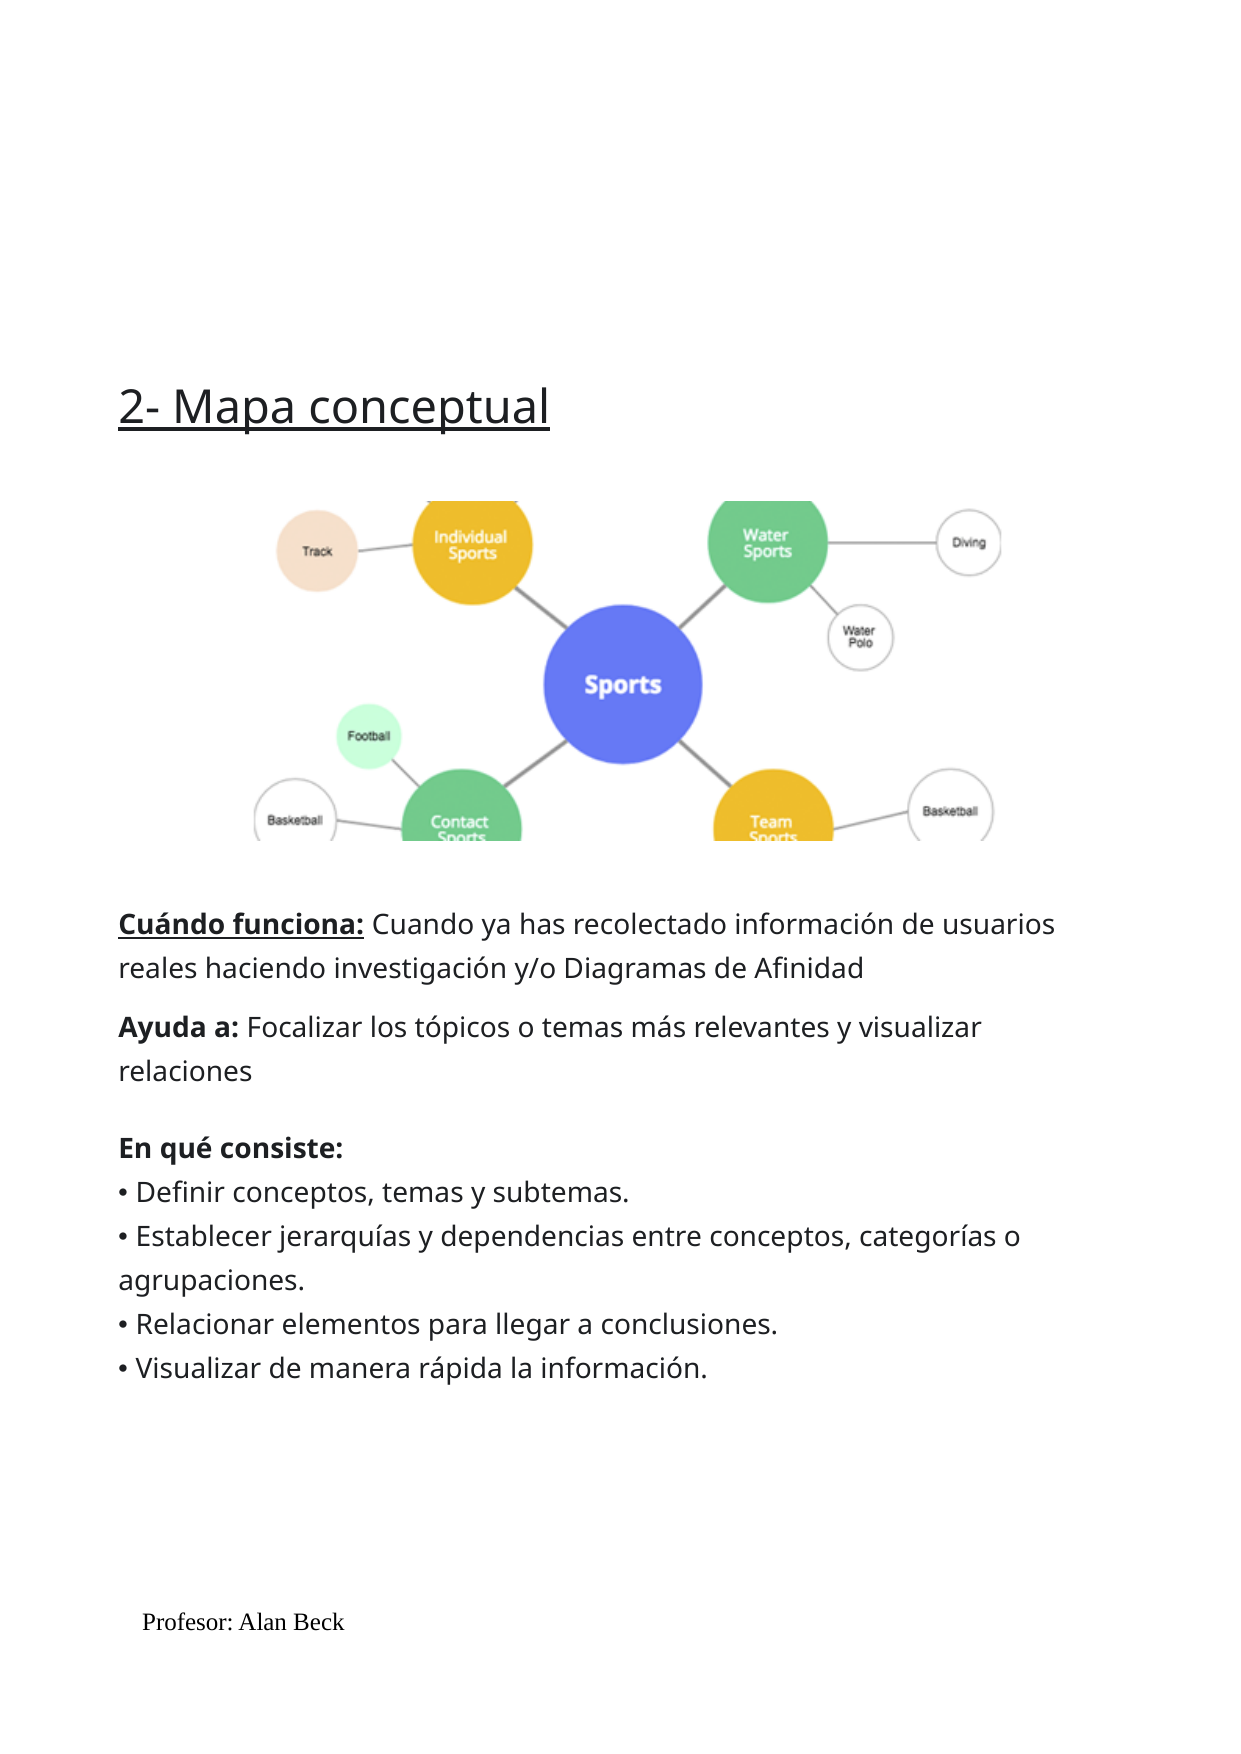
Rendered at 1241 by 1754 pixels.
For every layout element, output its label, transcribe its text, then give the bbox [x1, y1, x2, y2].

text En qué consiste: [118, 1128, 1122, 1166]
list Definir conceptos, temas y subtemas. [118, 1172, 1122, 1210]
list Establecer jerarquías y dependencias entre conceptos, categorías o agrupaciones. [118, 1216, 1122, 1298]
text Ayuda a: Focalizar los tópicos o temas más relevantes y visualizar relaciones [118, 1007, 1122, 1089]
list Relacionar elementos para llegar a conclusiones. [118, 1304, 1122, 1343]
list Visualizar de manera rápida la información. [118, 1348, 1122, 1387]
text 2- Mapa conceptual [118, 373, 1122, 437]
picture [151, 501, 1089, 841]
text Cuándo funciona: Cuando ya has recolectado información de usuarios reales haciendo investigación y/o Diagramas de Afinidad [118, 904, 1122, 987]
